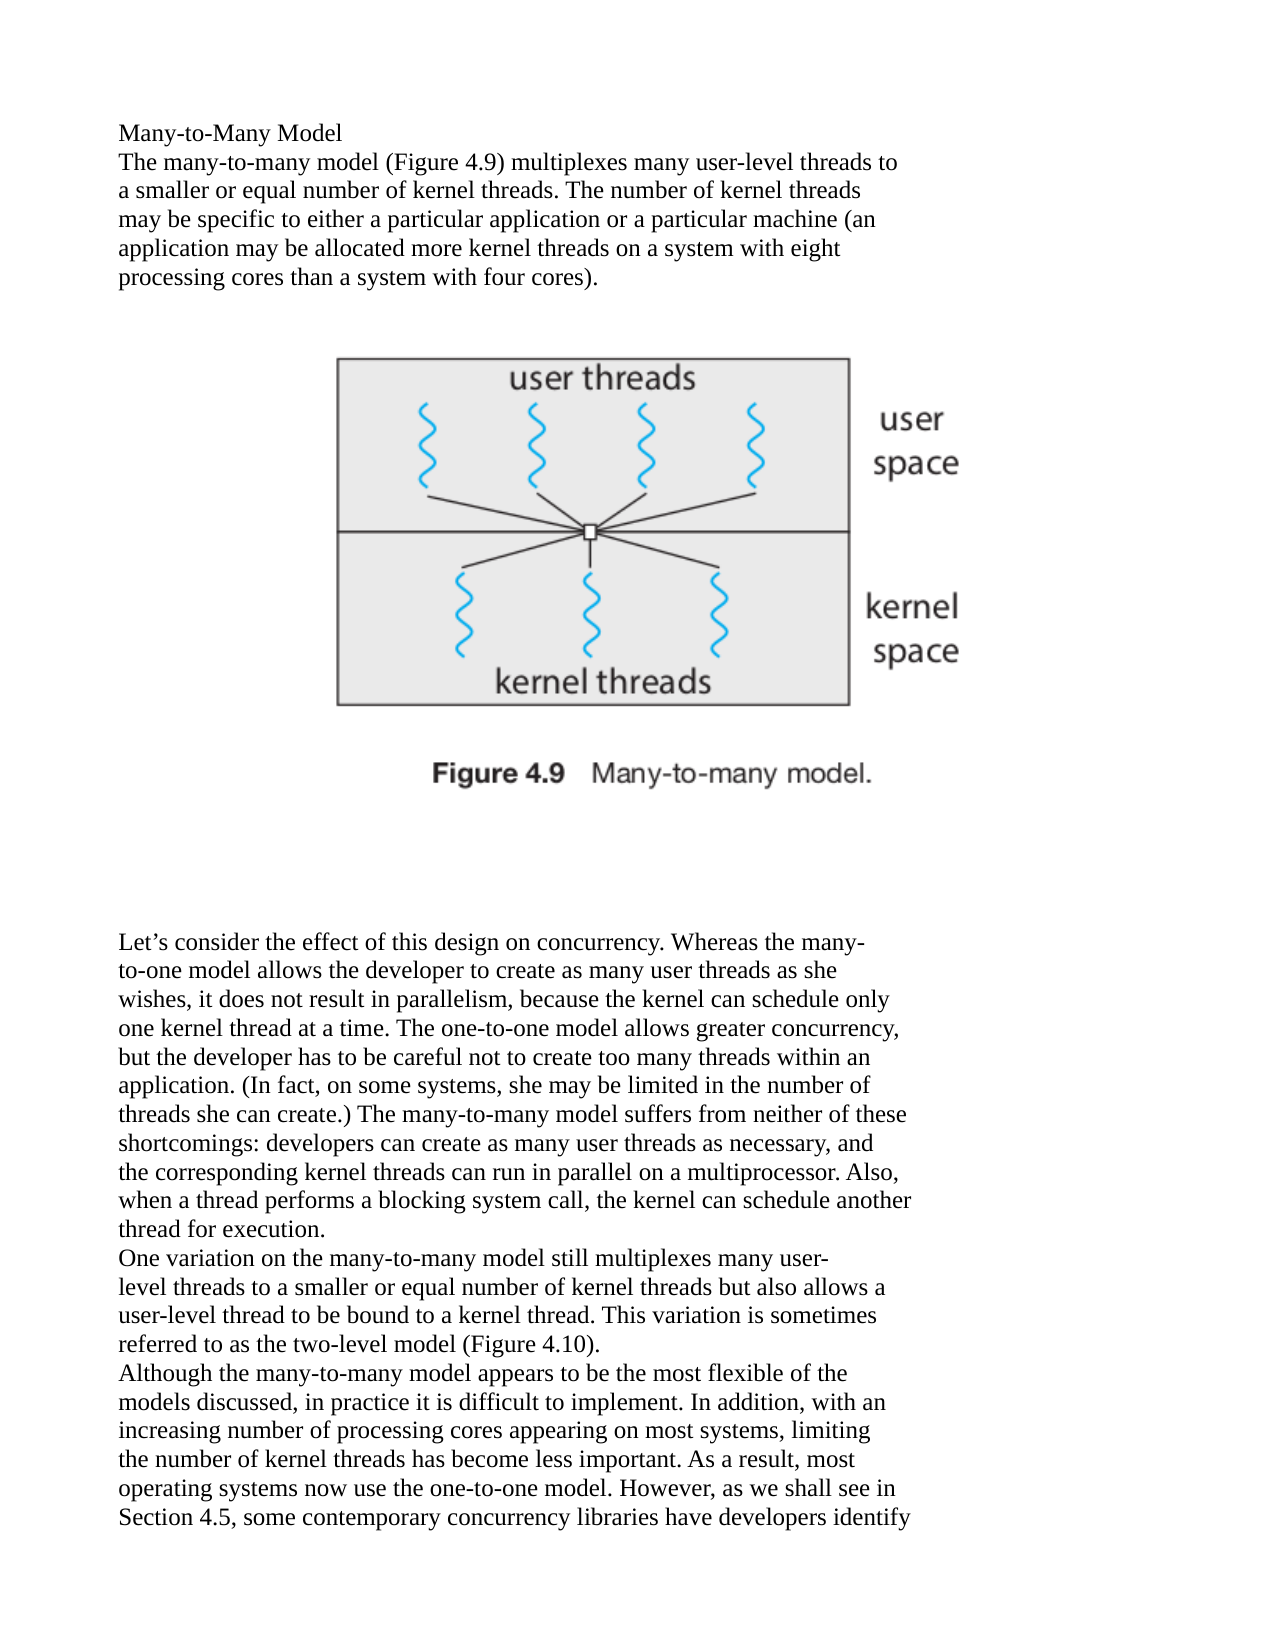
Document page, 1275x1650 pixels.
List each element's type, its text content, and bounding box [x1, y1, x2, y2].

text thread for execution. [118, 1214, 1157, 1243]
text to-one model allows the developer to create as many user threads as she [118, 956, 1157, 984]
text threads she can create.) The many-to-many model suffers from neither of these [118, 1099, 1157, 1128]
text Although the many-to-many model appears to be the most flexible of the [118, 1358, 1157, 1387]
text the corresponding kernel threads can run in parallel on a multiprocessor. Also, [118, 1157, 1157, 1186]
text Let’s consider the effect of this design on concurrency. Whereas the many- [118, 927, 1157, 956]
text a smaller or equal number of kernel threads. The number of kernel threads [118, 176, 1157, 204]
text user-level thread to be bound to a kernel thread. This variation is sometimes [118, 1301, 1157, 1329]
text Many-to-Many Model [118, 118, 1157, 147]
text one kernel thread at a time. The one-to-one model allows greater concurrency, [118, 1013, 1157, 1042]
text may be specific to either a particular application or a particular machine (an [118, 204, 1157, 233]
text but the developer has to be careful not to create too many threads within an [118, 1042, 1157, 1071]
text operating systems now use the one-to-one model. However, as we shall see in [118, 1473, 1157, 1502]
text shortcomings: developers can create as many user threads as necessary, and [118, 1128, 1157, 1157]
text application. (In fact, on some systems, she may be limited in the number of [118, 1071, 1157, 1099]
text application may be allocated more kernel threads on a system with eight [118, 233, 1157, 262]
text level threads to a smaller or equal number of kernel threads but also allows a [118, 1272, 1157, 1301]
text Section 4.5, some contemporary concurrency libraries have developers identify [118, 1502, 1157, 1531]
text the number of kernel threads has become less important. As a result, most [118, 1444, 1157, 1473]
text referred to as the two-level model (Figure 4.10). [118, 1329, 1157, 1358]
text The many-to-many model (Figure 4.9) multiplexes many user-level threads to [118, 147, 1157, 176]
picture [110, 324, 1134, 899]
text wishes, it does not result in parallelism, because the kernel can schedule only [118, 984, 1157, 1013]
text models discussed, in practice it is difficult to implement. In addition, with an [118, 1387, 1157, 1416]
text when a thread performs a blocking system call, the kernel can schedule another [118, 1186, 1157, 1214]
text One variation on the many-to-many model still multiplexes many user- [118, 1243, 1157, 1272]
text processing cores than a system with four cores). [118, 262, 1157, 291]
text increasing number of processing cores appearing on most systems, limiting [118, 1416, 1157, 1444]
